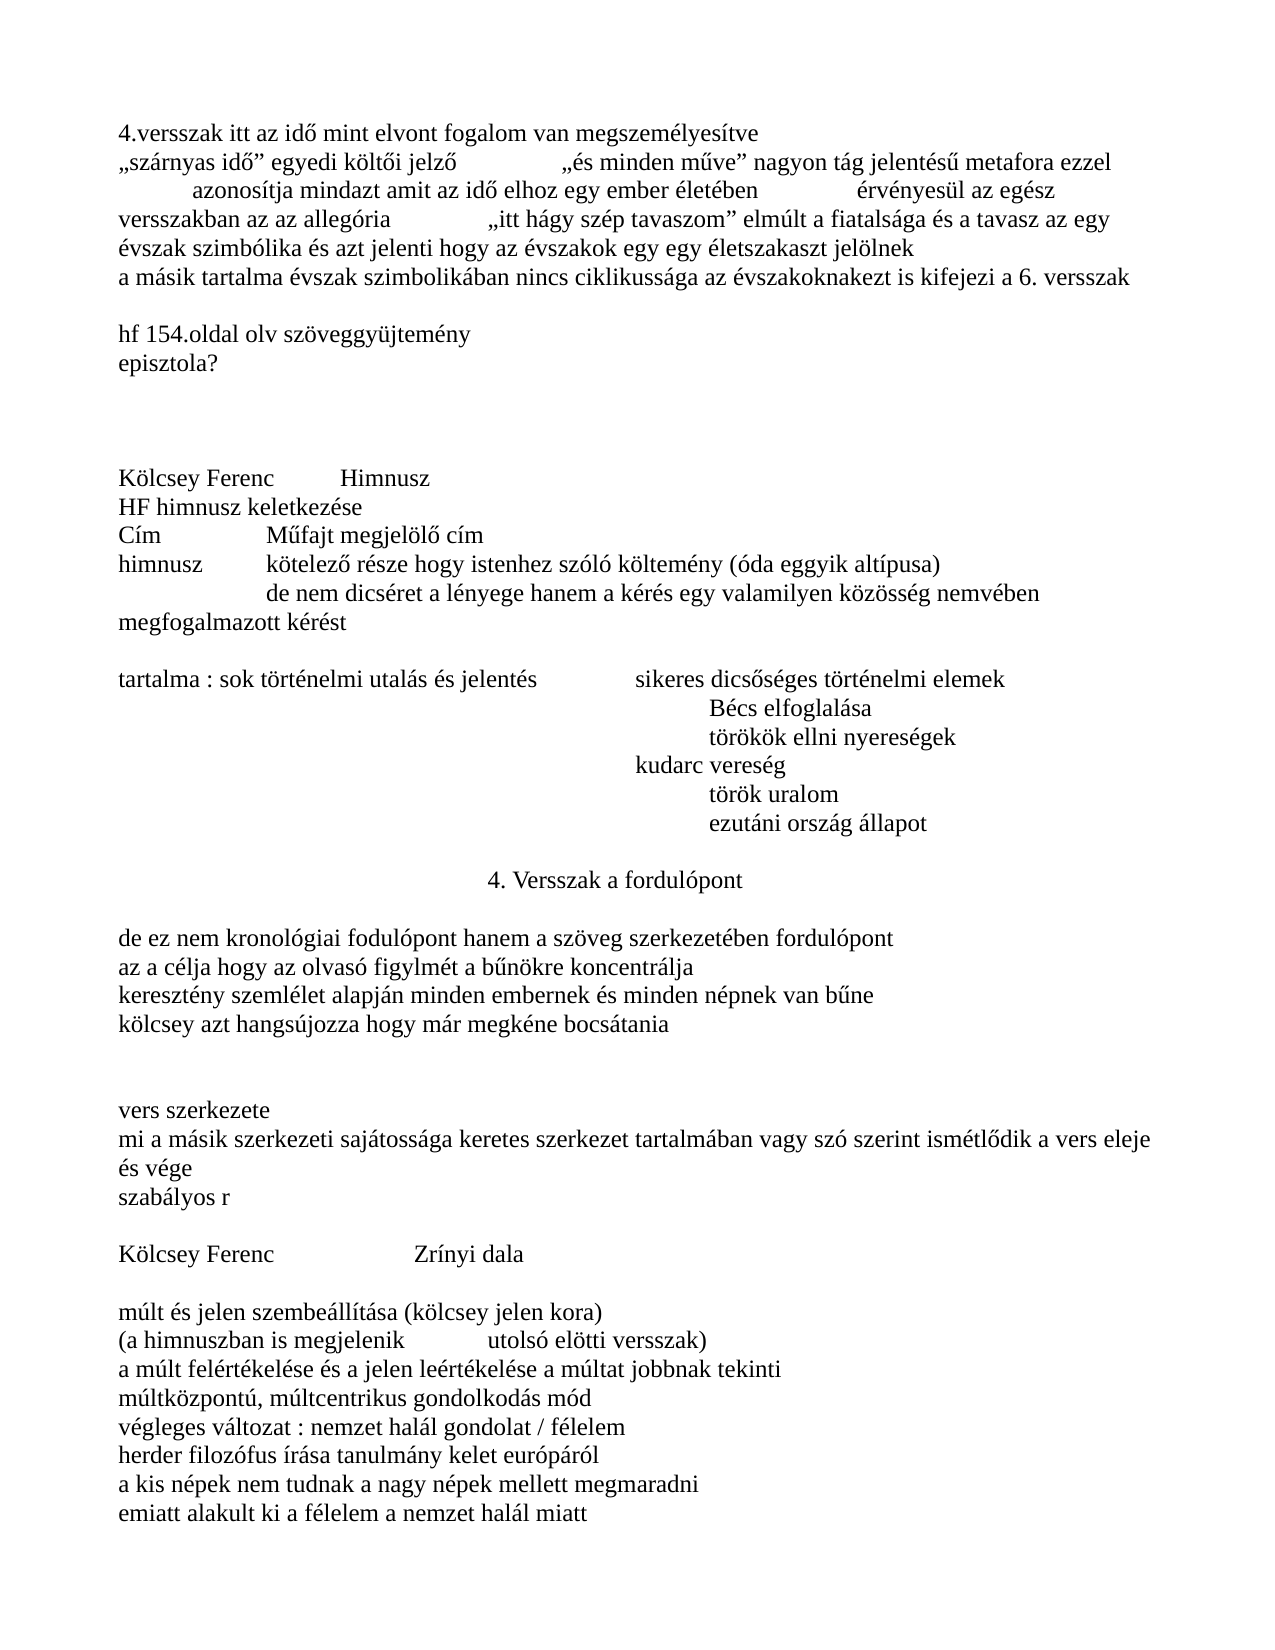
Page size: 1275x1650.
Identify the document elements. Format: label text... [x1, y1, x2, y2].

text episztola? [118, 348, 1157, 377]
text 4. Versszak a fordulópont [118, 866, 1157, 894]
text ezutáni ország állapot [118, 808, 1157, 837]
text a múlt felértékelése és a jelen leértékelése a múltat jobbnak tekinti [118, 1354, 1157, 1383]
text mi a másik szerkezeti sajátossága keretes szerkezet tartalmában vagy szó szerint ismétlődik a vers eleje és vége [118, 1124, 1157, 1182]
text múlt és jelen szembeállítása (kölcsey jelen kora) [118, 1297, 1157, 1326]
text emiatt alakult ki a félelem a nemzet halál miatt [118, 1498, 1157, 1527]
text kudarc vereség [118, 751, 1157, 779]
text Cím Műfajt megjelölő cím [118, 521, 1157, 549]
text vers szerkezete [118, 1096, 1157, 1124]
text múltközpontú, múltcentrikus gondolkodás mód [118, 1383, 1157, 1412]
text 4.versszak itt az idő mint elvont fogalom van megszemélyesítve [118, 118, 1157, 147]
text herder filozófus írása tanulmány kelet európáról [118, 1441, 1157, 1469]
text keresztény szemlélet alapján minden embernek és minden népnek van bűne [118, 981, 1157, 1009]
text a másik tartalma évszak szimbolikában nincs ciklikussága az évszakoknakezt is kifejezi a 6. versszak [118, 262, 1157, 291]
text de ez nem kronológiai fodulópont hanem a szöveg szerkezetében fordulópont [118, 923, 1157, 952]
text Bécs elfoglalása [118, 693, 1157, 722]
text az a célja hogy az olvasó figylmét a bűnökre koncentrálja [118, 952, 1157, 981]
text (a himnuszban is megjelenik utolsó elötti versszak) [118, 1326, 1157, 1354]
text tartalma : sok történelmi utalás és jelentés sikeres dicsőséges történelmi elemek [118, 664, 1157, 693]
text török uralom [118, 779, 1157, 808]
text hf 154.oldal olv szöveggyüjtemény [118, 319, 1157, 348]
text HF himnusz keletkezése [118, 492, 1157, 521]
text kölcsey azt hangsújozza hogy már megkéne bocsátania [118, 1009, 1157, 1038]
text himnusz kötelező része hogy istenhez szóló költemény (óda eggyik altípusa) [118, 549, 1157, 578]
text de nem dicséret a lényege hanem a kérés egy valamilyen közösség nemvében megfogalmazott kérést [118, 578, 1157, 636]
text a kis népek nem tudnak a nagy népek mellett megmaradni [118, 1469, 1157, 1498]
text szabályos r [118, 1182, 1157, 1211]
text Kölcsey Ferenc Zrínyi dala [118, 1239, 1157, 1268]
text törökök ellni nyereségek [118, 722, 1157, 751]
text végleges változat : nemzet halál gondolat / félelem [118, 1412, 1157, 1441]
text Kölcsey Ferenc Himnusz [118, 463, 1157, 492]
text „szárnyas idő” egyedi költői jelző „és minden műve” nagyon tág jelentésű metafora ezzel azonosítja mindazt amit az idő elhoz egy ember életében érvényesül az egész versszakban az az allegória „itt hágy szép tavaszom” elmúlt a fiatalsága és a tavasz az egy évszak szimbólika és azt jelenti hogy az évszakok egy egy életszakaszt jelölnek [118, 147, 1157, 262]
